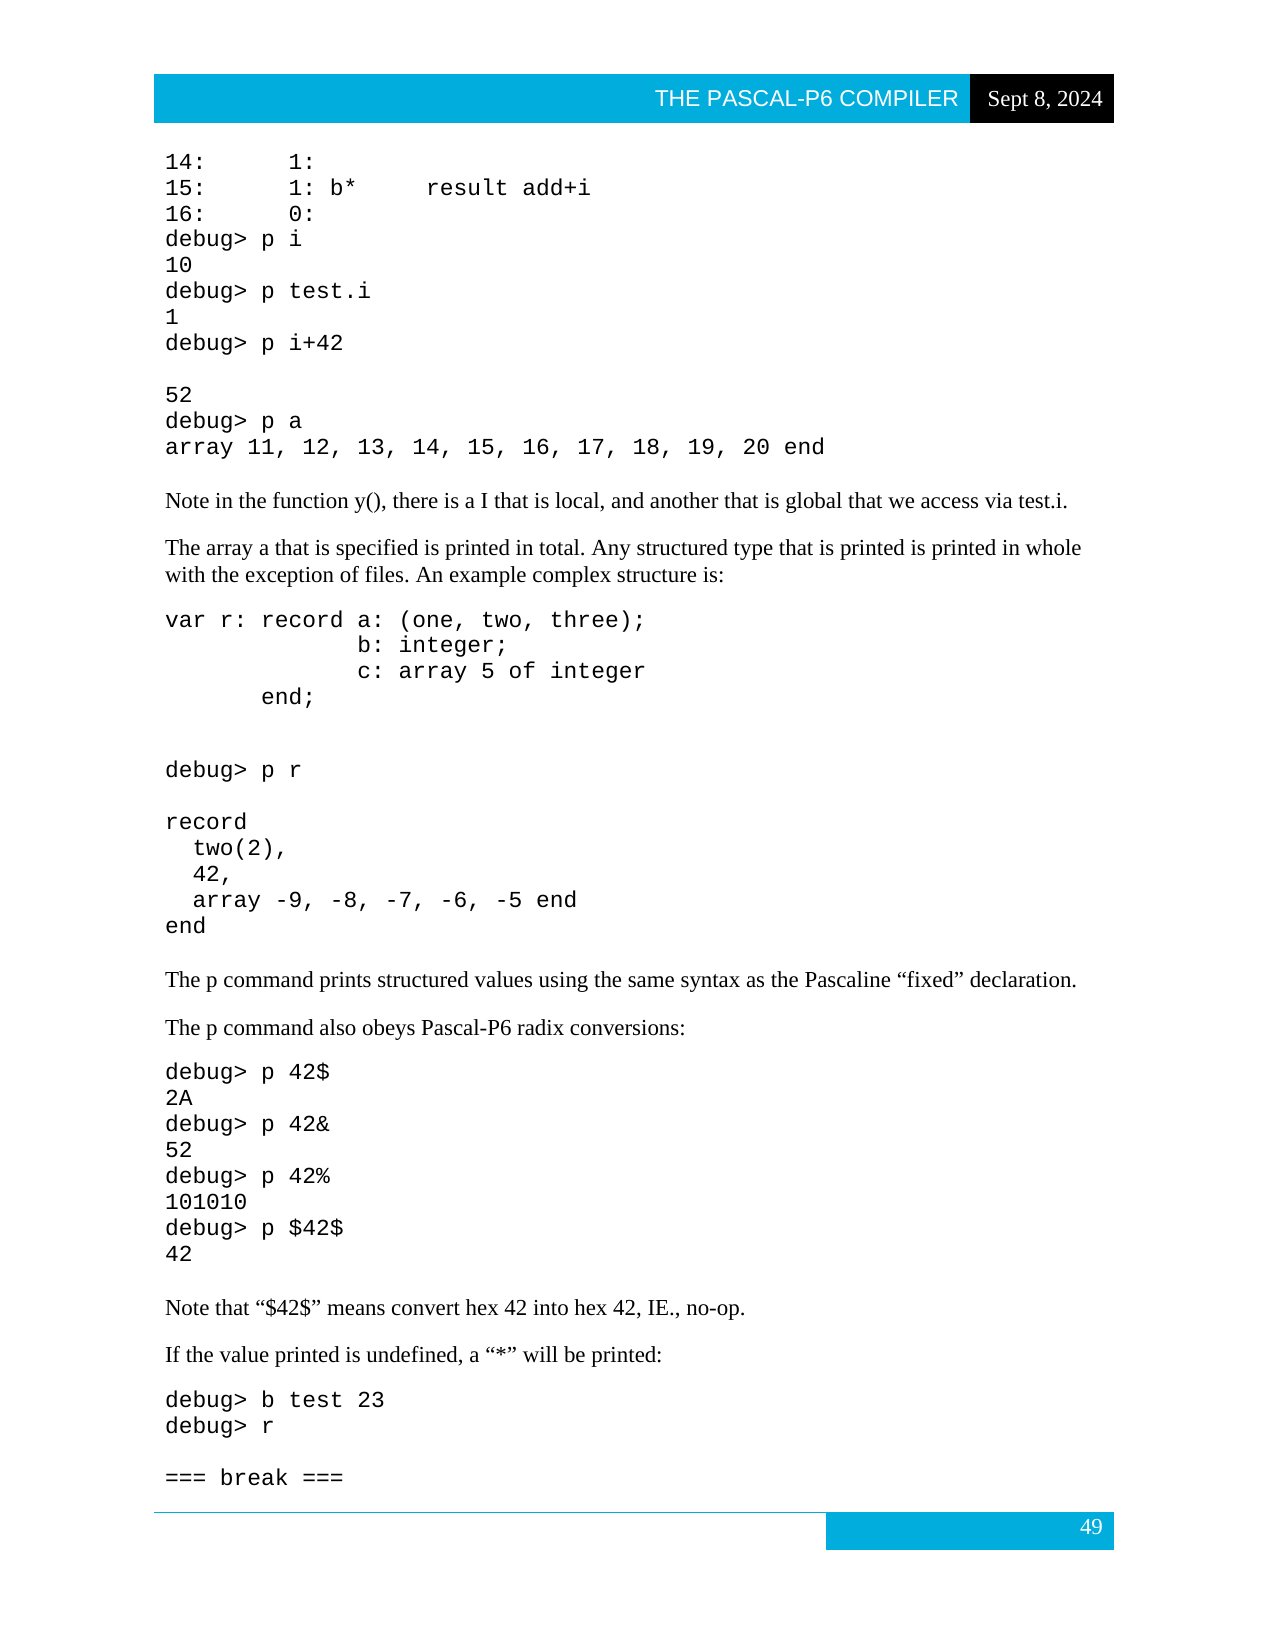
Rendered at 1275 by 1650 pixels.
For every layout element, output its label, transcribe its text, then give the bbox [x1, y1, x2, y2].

text debug> b test 23 [165, 1388, 1125, 1414]
text end; [165, 686, 1125, 712]
text c: array 5 of integer [165, 660, 1125, 686]
text debug> p test.i [165, 280, 1125, 306]
text record [165, 811, 1125, 837]
text If the value printed is undefined, a “*” will be printed: [165, 1341, 1125, 1368]
text debug> p $42$ [165, 1216, 1125, 1242]
text Note that “$42$” means convert hex 42 into hex 42, IE., no-op. [165, 1294, 1125, 1321]
text === break === [165, 1466, 1125, 1492]
text The p command also obeys Pascal-P6 radix conversions: [165, 1013, 1125, 1040]
text two(2), [165, 837, 1125, 863]
text debug> p r [165, 759, 1125, 785]
text 10 [165, 254, 1125, 280]
text 1 [165, 306, 1125, 332]
text debug> r [165, 1414, 1125, 1440]
text The p command prints structured values using the same syntax as the Pascaline “fixed” declaration. [165, 966, 1125, 993]
text debug> p i+42 [165, 332, 1125, 357]
text debug> p 42% [165, 1164, 1125, 1190]
text 52 [165, 383, 1125, 409]
text 14: 1: [165, 150, 1125, 176]
text 15: 1: b* result add+i [165, 176, 1125, 202]
text end [165, 914, 1125, 940]
text b: integer; [165, 634, 1125, 660]
text array -9, -8, -7, -6, -5 end [165, 888, 1125, 914]
text var r: record a: (one, two, three); [165, 608, 1125, 634]
text debug> p a [165, 409, 1125, 435]
text 42, [165, 863, 1125, 888]
text 16: 0: [165, 202, 1125, 228]
text array 11, 12, 13, 14, 15, 16, 17, 18, 19, 20 end [165, 435, 1125, 461]
text 2A [165, 1087, 1125, 1113]
text debug> p 42& [165, 1113, 1125, 1138]
text Note in the function y(), there is a I that is local, and another that is global that we access via test.i. [165, 487, 1125, 513]
text 42 [165, 1242, 1125, 1268]
text debug> p 42$ [165, 1061, 1125, 1087]
text The array a that is specified is printed in total. Any structured type that is printed is printed in whole with the exception of files. An example complex structure is: [165, 534, 1125, 587]
text debug> p i [165, 228, 1125, 254]
text 52 [165, 1138, 1125, 1164]
text 101010 [165, 1190, 1125, 1216]
